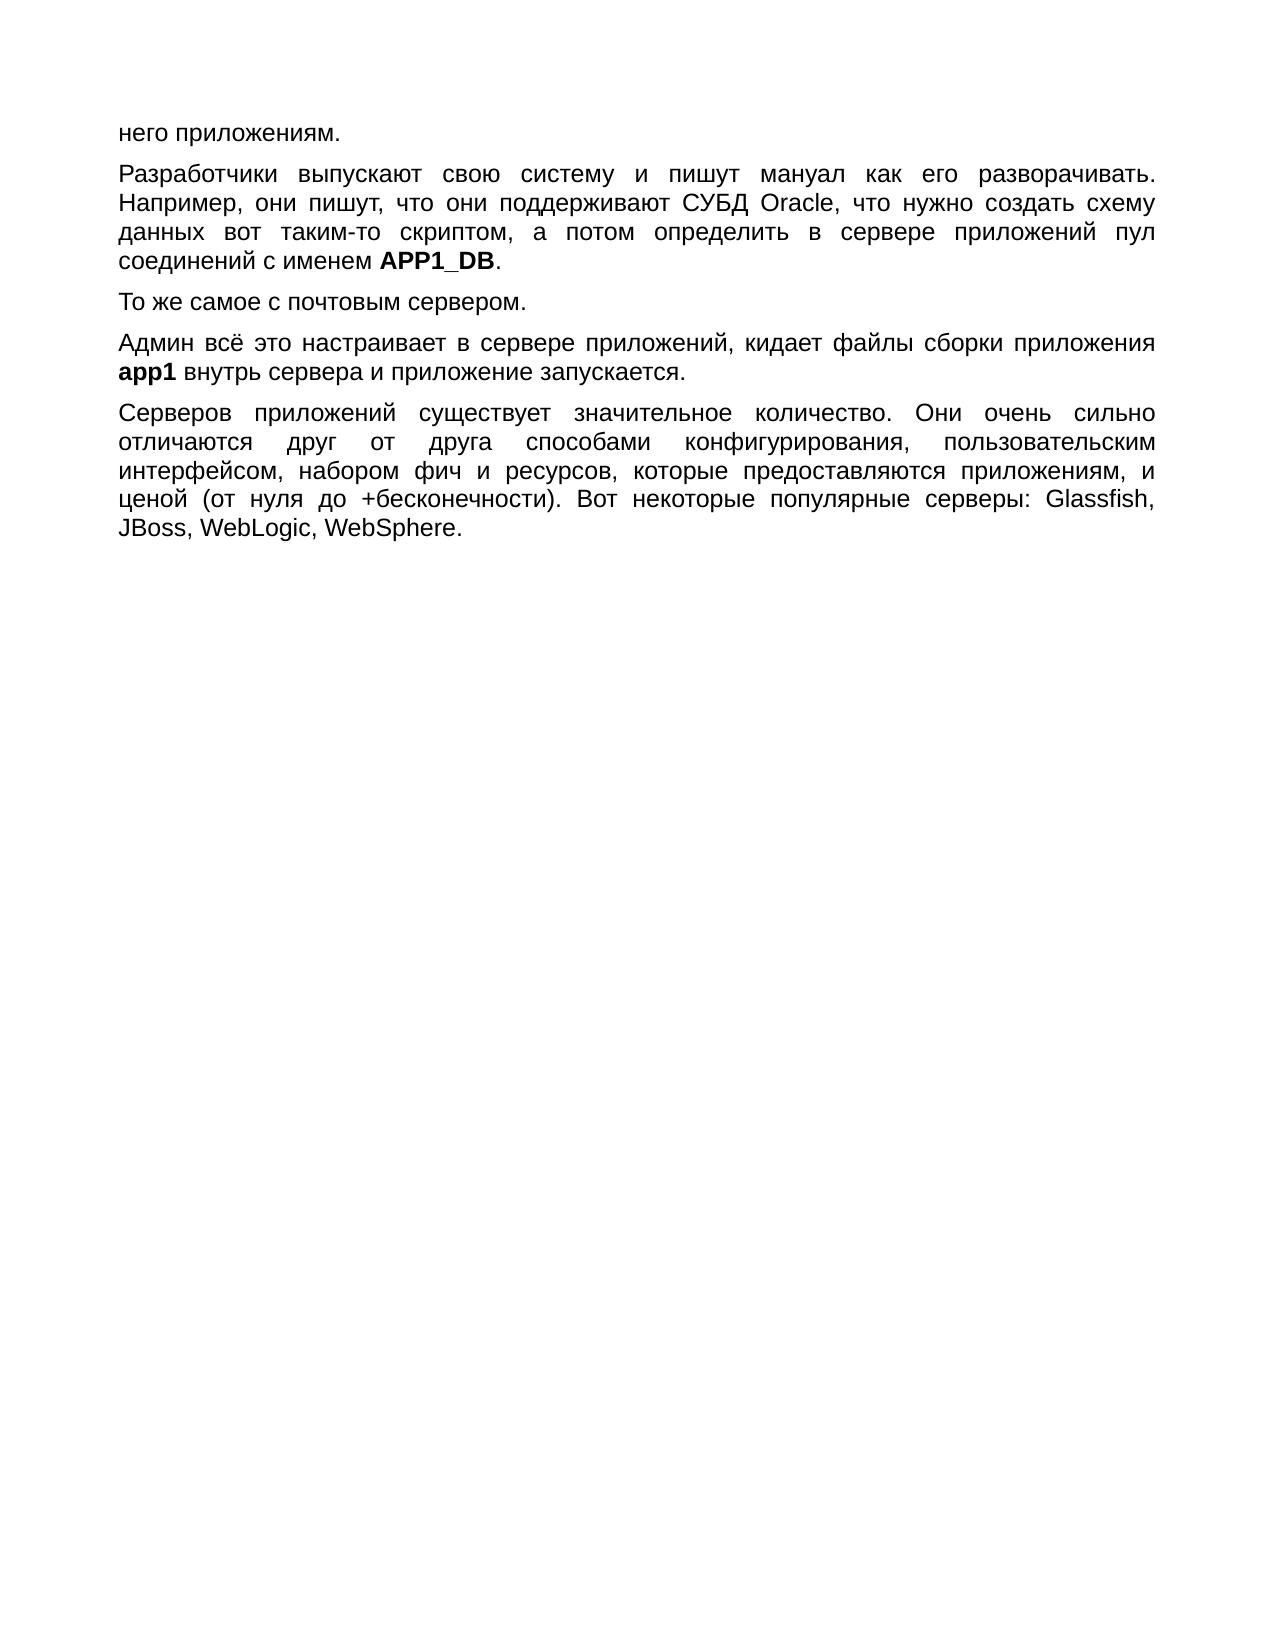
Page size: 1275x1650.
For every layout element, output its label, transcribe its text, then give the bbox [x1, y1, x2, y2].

text Разработчики выпускают свою систему и пишут мануал как его разворачивать. Например, они пишут, что они поддерживают СУБД Oracle, что нужно создать схему данных вот таким-то скриптом, а потом определить в сервере приложений пул соединений с именем APP1_DB. [118, 159, 1157, 274]
text Серверов приложений существует значительное количество. Они очень сильно отличаются друг от друга способами конфигурирования, пользовательским интерфейсом, набором фич и ресурсов, которые предоставляются приложениям, и ценой (от нуля до +бесконечности). Вот некоторые популярные серверы: Glassfish, JBoss, WebLogic, WebSphere. [118, 398, 1157, 542]
text него приложениям. [118, 118, 1157, 147]
text Админ всё это настраивает в сервере приложений, кидает файлы сборки приложения app1 внутрь сервера и приложение запускается. [118, 328, 1157, 386]
text То же самое с почтовым сервером. [118, 287, 1157, 316]
